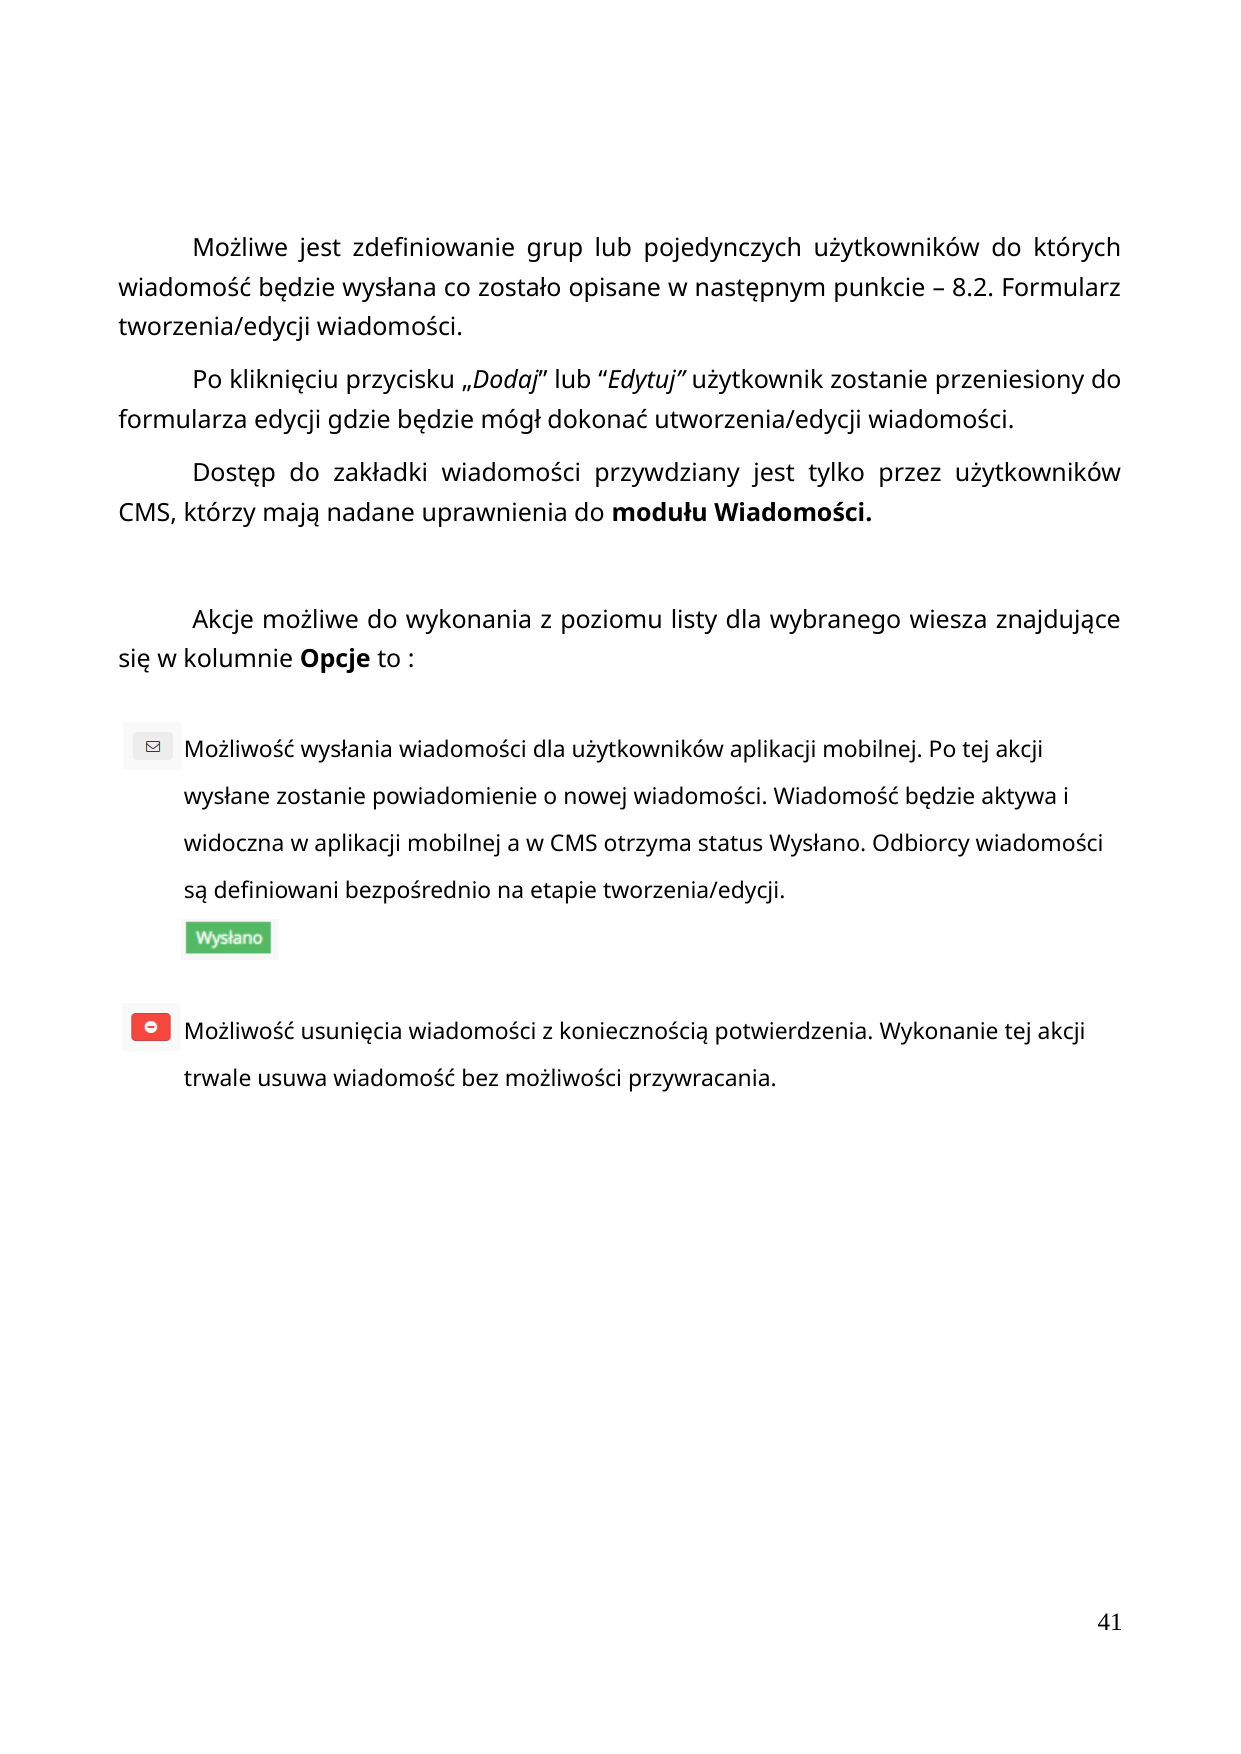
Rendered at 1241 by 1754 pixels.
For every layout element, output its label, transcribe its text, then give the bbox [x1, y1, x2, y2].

picture [121, 1003, 181, 1051]
picture [180, 919, 279, 960]
text Możliwość usunięcia wiadomości z koniecznością potwierdzenia. Wykonanie tej akcji trwale usuwa wiadomość bez możliwości przywracania. [184, 1015, 1122, 1093]
text Dostęp do zakładki wiadomości przywdziany jest tylko przez użytkowników CMS, którzy mają nadane uprawnienia do modułu Wiadomości. [118, 455, 1122, 528]
text Możliwość wysłania wiadomości dla użytkowników aplikacji mobilnej. Po tej akcji wysłane zostanie powiadomienie o nowej wiadomości. Wiadomość będzie aktywa i widoczna w aplikacji mobilnej a w CMS otrzyma status Wysłano. Odbiorcy wiadomości są definiowani bezpośrednio na etapie tworzenia/edycji. [184, 733, 1122, 905]
text Po kliknięciu przycisku „Dodaj” lub “Edytuj” użytkownik zostanie przeniesiony do formularza edycji gdzie będzie mógł dokonać utworzenia/edycji wiadomości. [118, 362, 1122, 435]
text Możliwe jest zdefiniowanie grup lub pojedynczych użytkowników do których wiadomość będzie wysłana co zostało opisane w następnym punkcie – 8.2. Formularz tworzenia/edycji wiadomości. [118, 230, 1122, 342]
picture [123, 722, 183, 770]
text Akcje możliwe do wykonania z poziomu listy dla wybranego wiesza znajdujące się w kolumnie Opcje to : [118, 602, 1122, 675]
